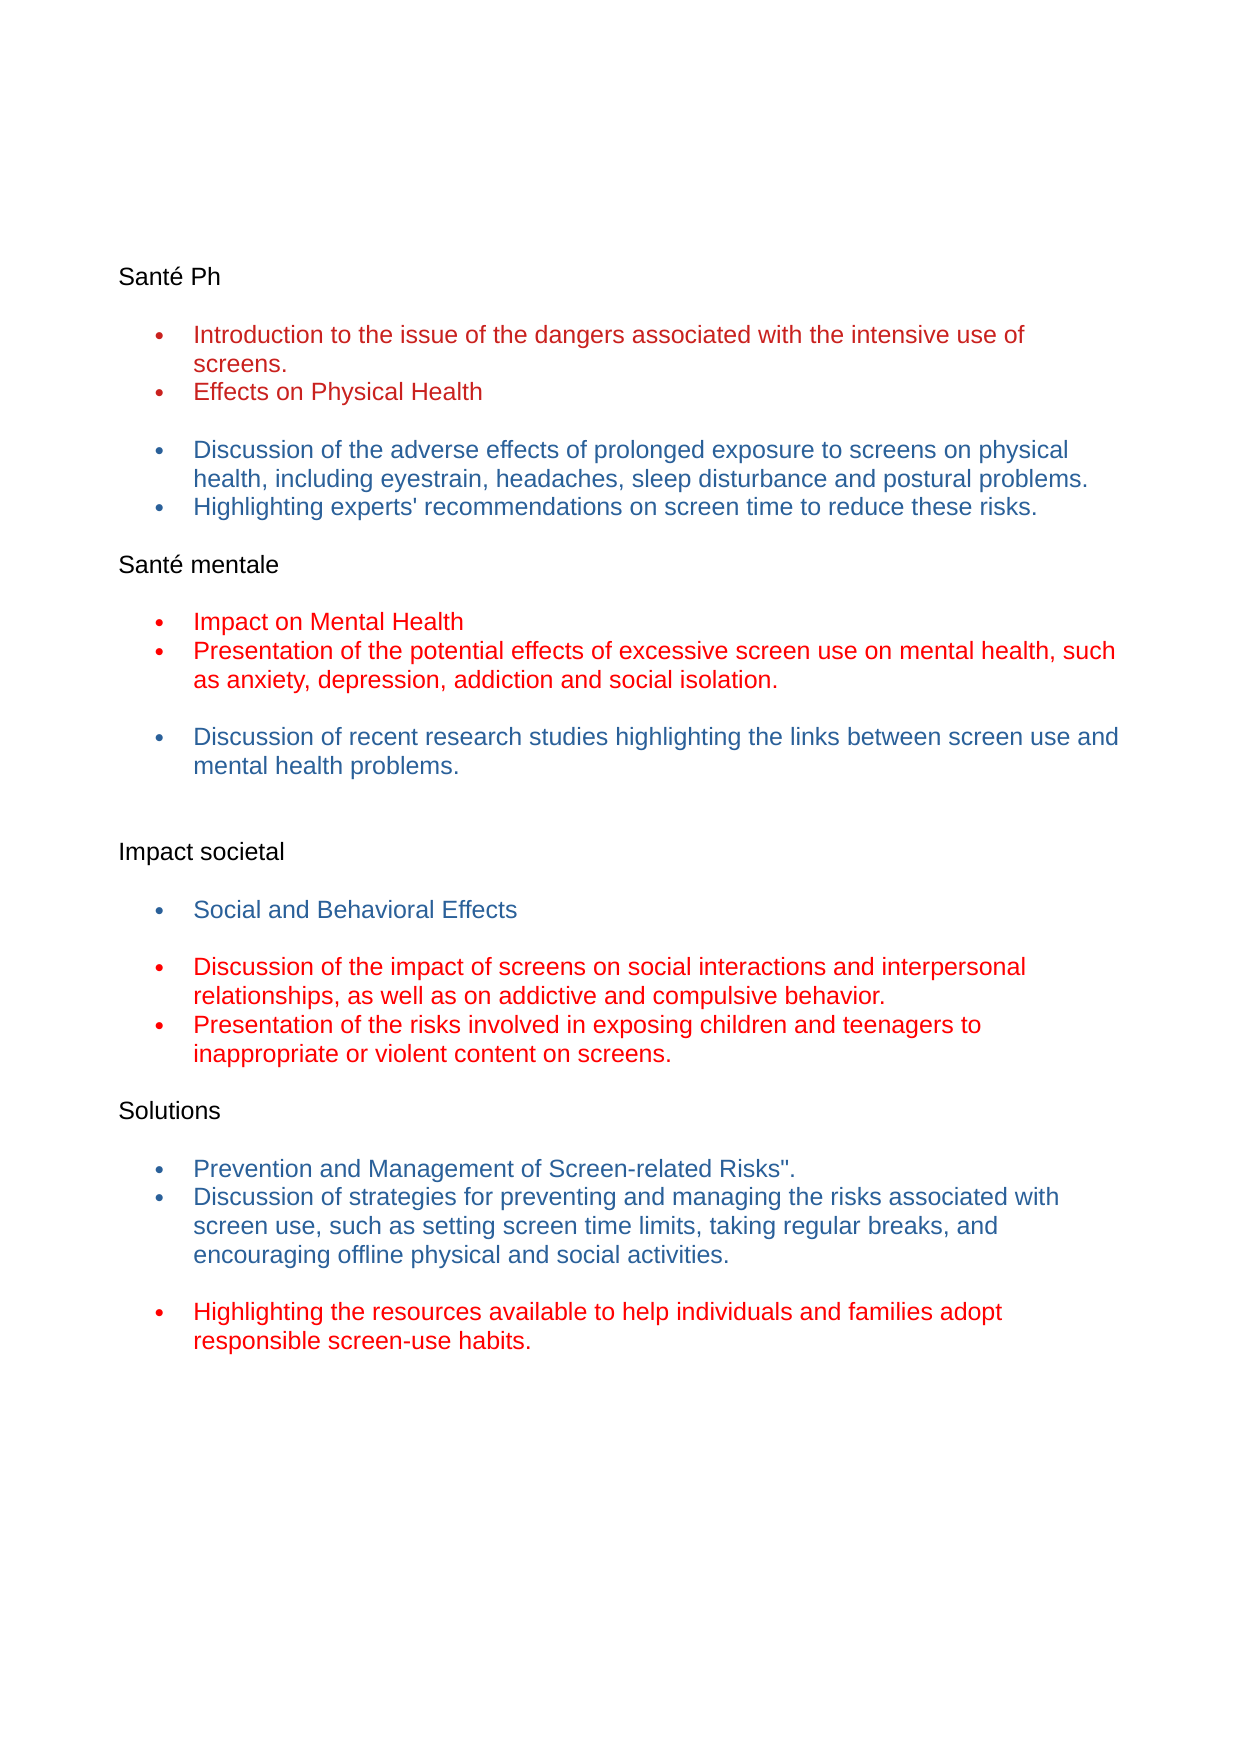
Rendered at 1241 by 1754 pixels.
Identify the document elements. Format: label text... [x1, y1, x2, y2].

list Discussion of strategies for preventing and managing the risks associated with screen use, such as setting screen time limits, taking regular breaks, and encouraging offline physical and social activities. [156, 1182, 1122, 1268]
list Social and Behavioral Effects [156, 895, 1122, 923]
list Impact on Mental Health [156, 607, 1122, 636]
text Santé mentale [118, 550, 1122, 578]
list Effects on Physical Health [156, 377, 1122, 406]
text Impact societal [118, 837, 1122, 866]
text Solutions [118, 1096, 1122, 1125]
list Highlighting the resources available to help individuals and families adopt responsible screen-use habits. [156, 1297, 1122, 1355]
list Introduction to the issue of the dangers associated with the intensive use of screens. [156, 320, 1122, 377]
list Highlighting experts' recommendations on screen time to reduce these risks. [156, 492, 1122, 521]
list Discussion of the adverse effects of prolonged exposure to screens on physical health, including eyestrain, headaches, sleep disturbance and postural problems. [156, 435, 1122, 492]
list Presentation of the potential effects of excessive screen use on mental health, such as anxiety, depression, addiction and social isolation. [156, 636, 1122, 693]
list Discussion of recent research studies highlighting the links between screen use and mental health problems. [156, 722, 1122, 780]
list Prevention and Management of Screen-related Risks". [156, 1153, 1122, 1182]
text Santé Ph [118, 262, 1122, 291]
list Presentation of the risks involved in exposing children and teenagers to inappropriate or violent content on screens. [156, 1010, 1122, 1067]
list Discussion of the impact of screens on social interactions and interpersonal relationships, as well as on addictive and compulsive behavior. [156, 952, 1122, 1010]
